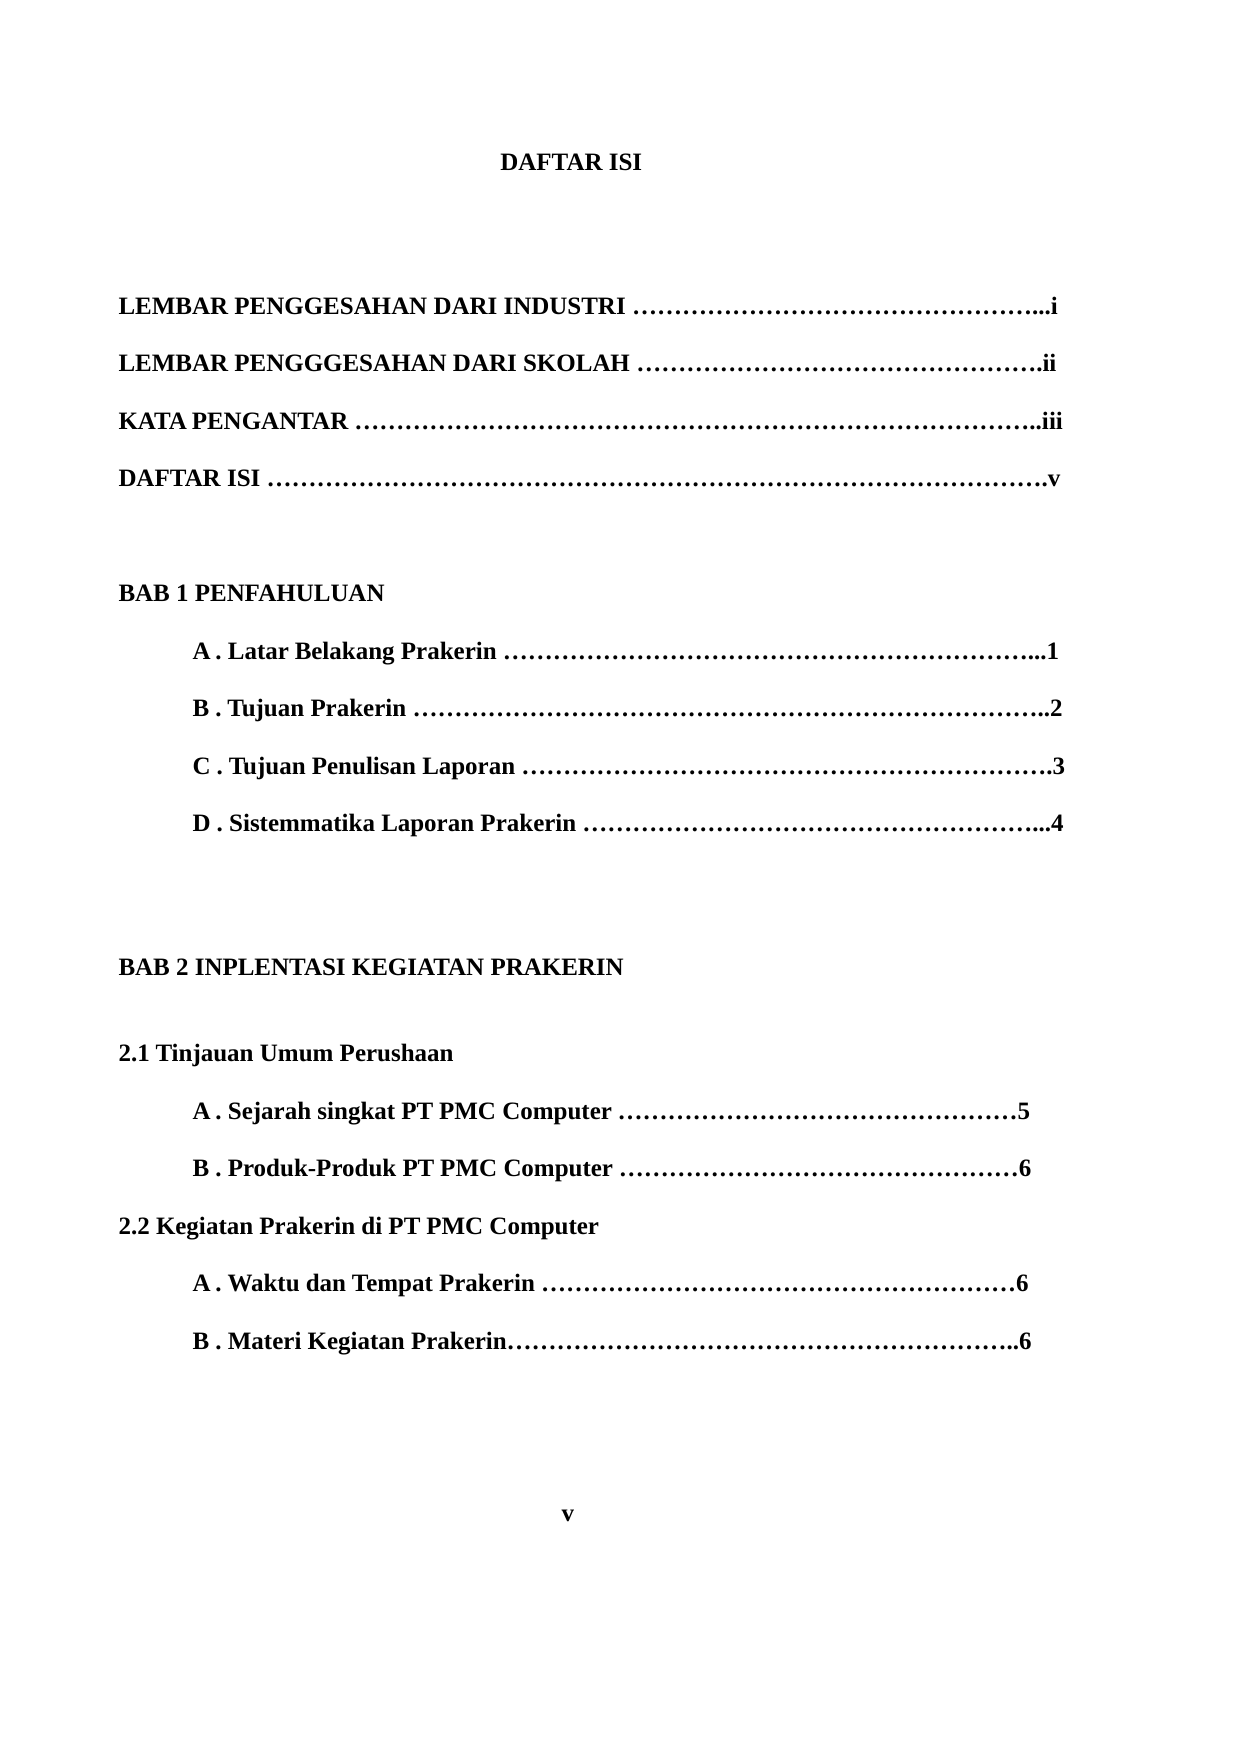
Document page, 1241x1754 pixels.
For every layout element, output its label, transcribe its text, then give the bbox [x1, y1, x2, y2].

text B . Materi Kegiatan Prakerin……………………………………………………..6 [118, 1326, 1122, 1354]
text B . Produk-Produk PT PMC Computer …………………………………………6 [118, 1153, 1122, 1182]
text A . Waktu dan Tempat Prakerin …………………………………………………6 [118, 1268, 1122, 1297]
text D . Sistemmatika Laporan Prakerin ………………………………………………...4 [118, 808, 1122, 837]
text BAB 2 INPLENTASI KEGIATAN PRAKERIN [118, 952, 1122, 981]
text 2.2 Kegiatan Prakerin di PT PMC Computer [118, 1211, 1122, 1239]
text A . Latar Belakang Prakerin ………………………………………………………...1 [118, 636, 1122, 664]
text BAB 1 PENFAHULUAN [118, 578, 1122, 607]
text LEMBAR PENGGESAHAN DARI INDUSTRI …………………………………………...i [118, 291, 1122, 319]
text DAFTAR ISI ………………………………………………………………………………….v [118, 463, 1122, 492]
text v [118, 1498, 1122, 1527]
text LEMBAR PENGGGESAHAN DARI SKOLAH ………………………………………….ii [118, 348, 1122, 377]
text B . Tujuan Prakerin …………………………………………………………………..2 [118, 693, 1122, 722]
text 2.1 Tinjauan Umum Perushaan [118, 1038, 1122, 1067]
text DAFTAR ISI [118, 147, 1122, 176]
text A . Sejarah singkat PT PMC Computer …………………………………………5 [118, 1096, 1122, 1124]
text C . Tujuan Penulisan Laporan ……………………………………………………….3 [118, 751, 1122, 779]
text KATA PENGANTAR ………………………………………………………………………..iii [118, 406, 1122, 434]
